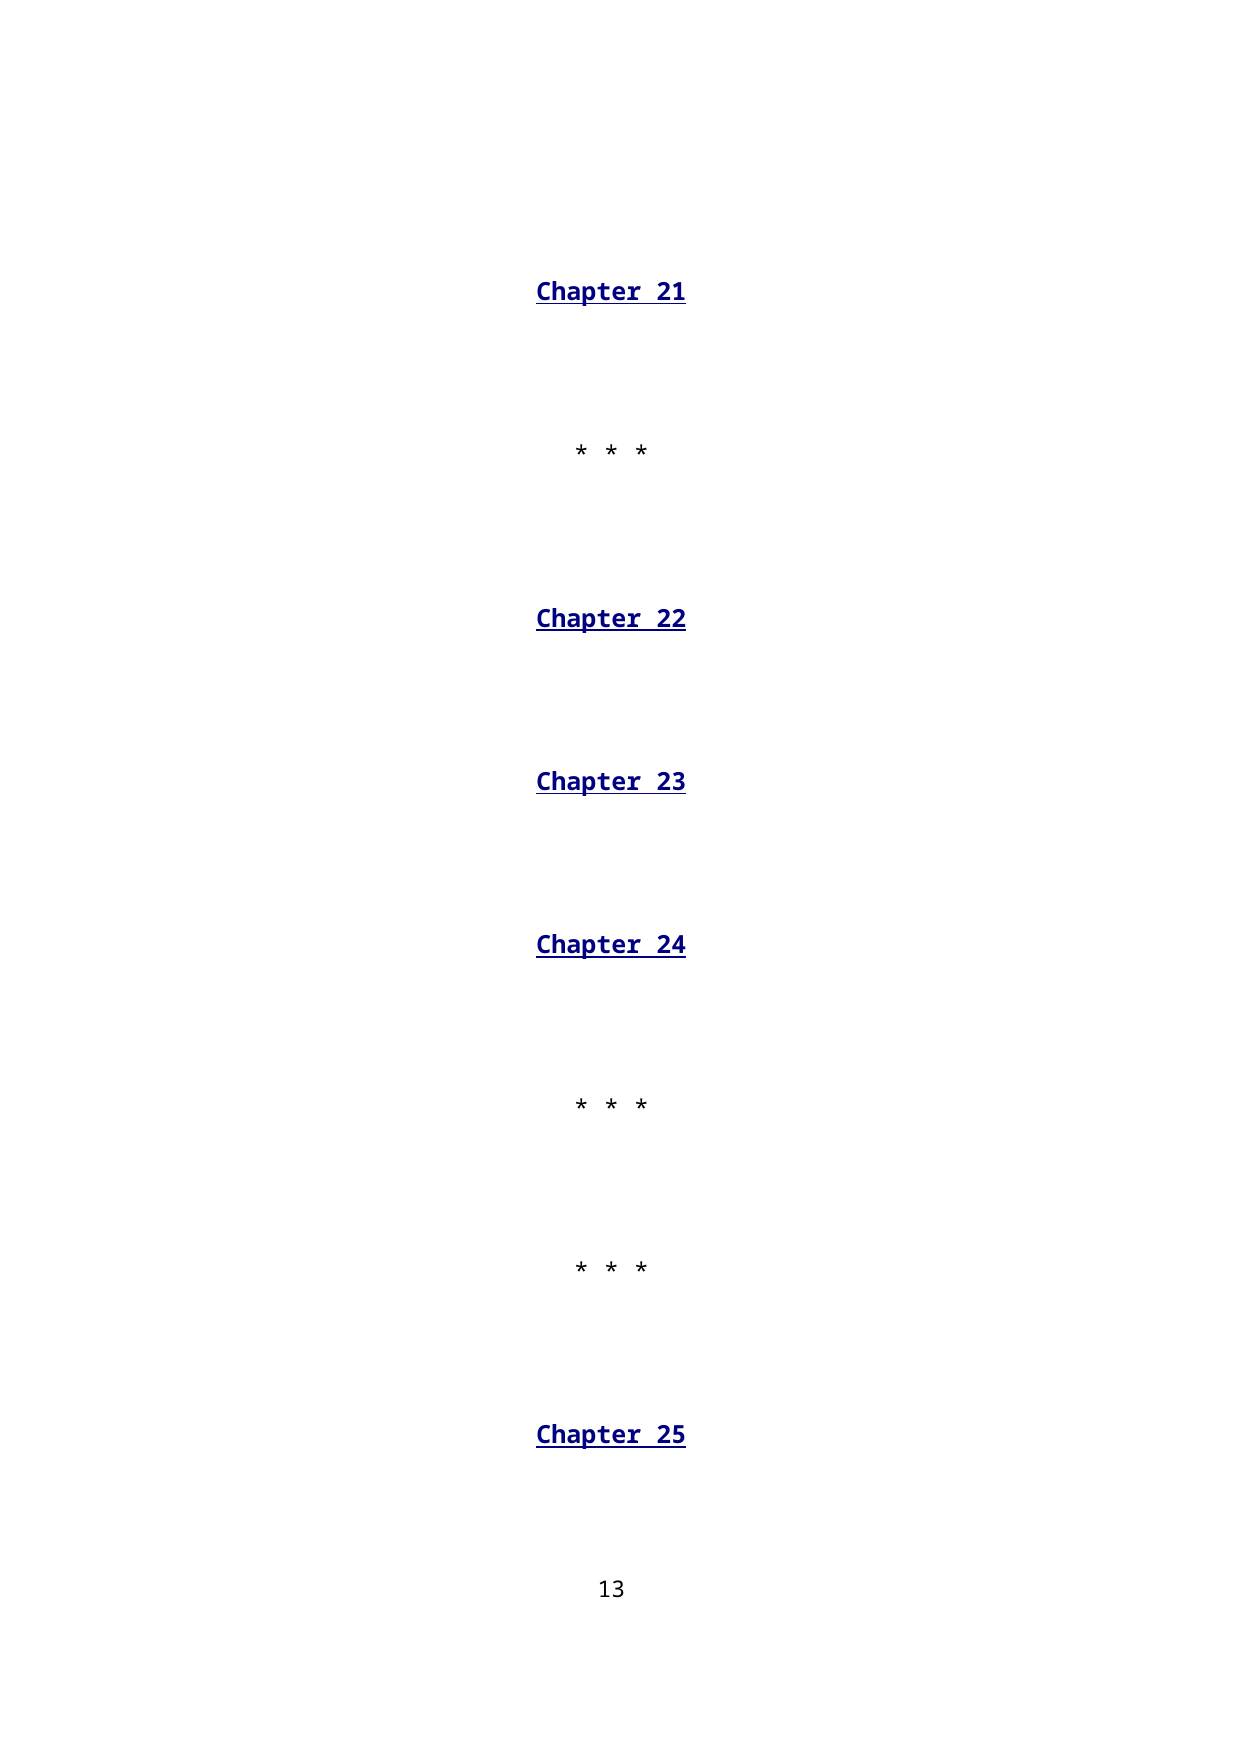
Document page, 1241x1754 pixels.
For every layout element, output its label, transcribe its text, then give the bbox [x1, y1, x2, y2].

subtitle Chapter 21 [159, 266, 1063, 309]
subtitle Chapter 24 [159, 919, 1063, 962]
subtitle * * * [159, 1246, 1063, 1289]
subtitle Chapter 25 [159, 1409, 1063, 1452]
subtitle * * * [159, 1083, 1063, 1126]
subtitle Chapter 23 [159, 756, 1063, 799]
subtitle Chapter 22 [159, 593, 1063, 636]
subtitle * * * [159, 429, 1063, 472]
